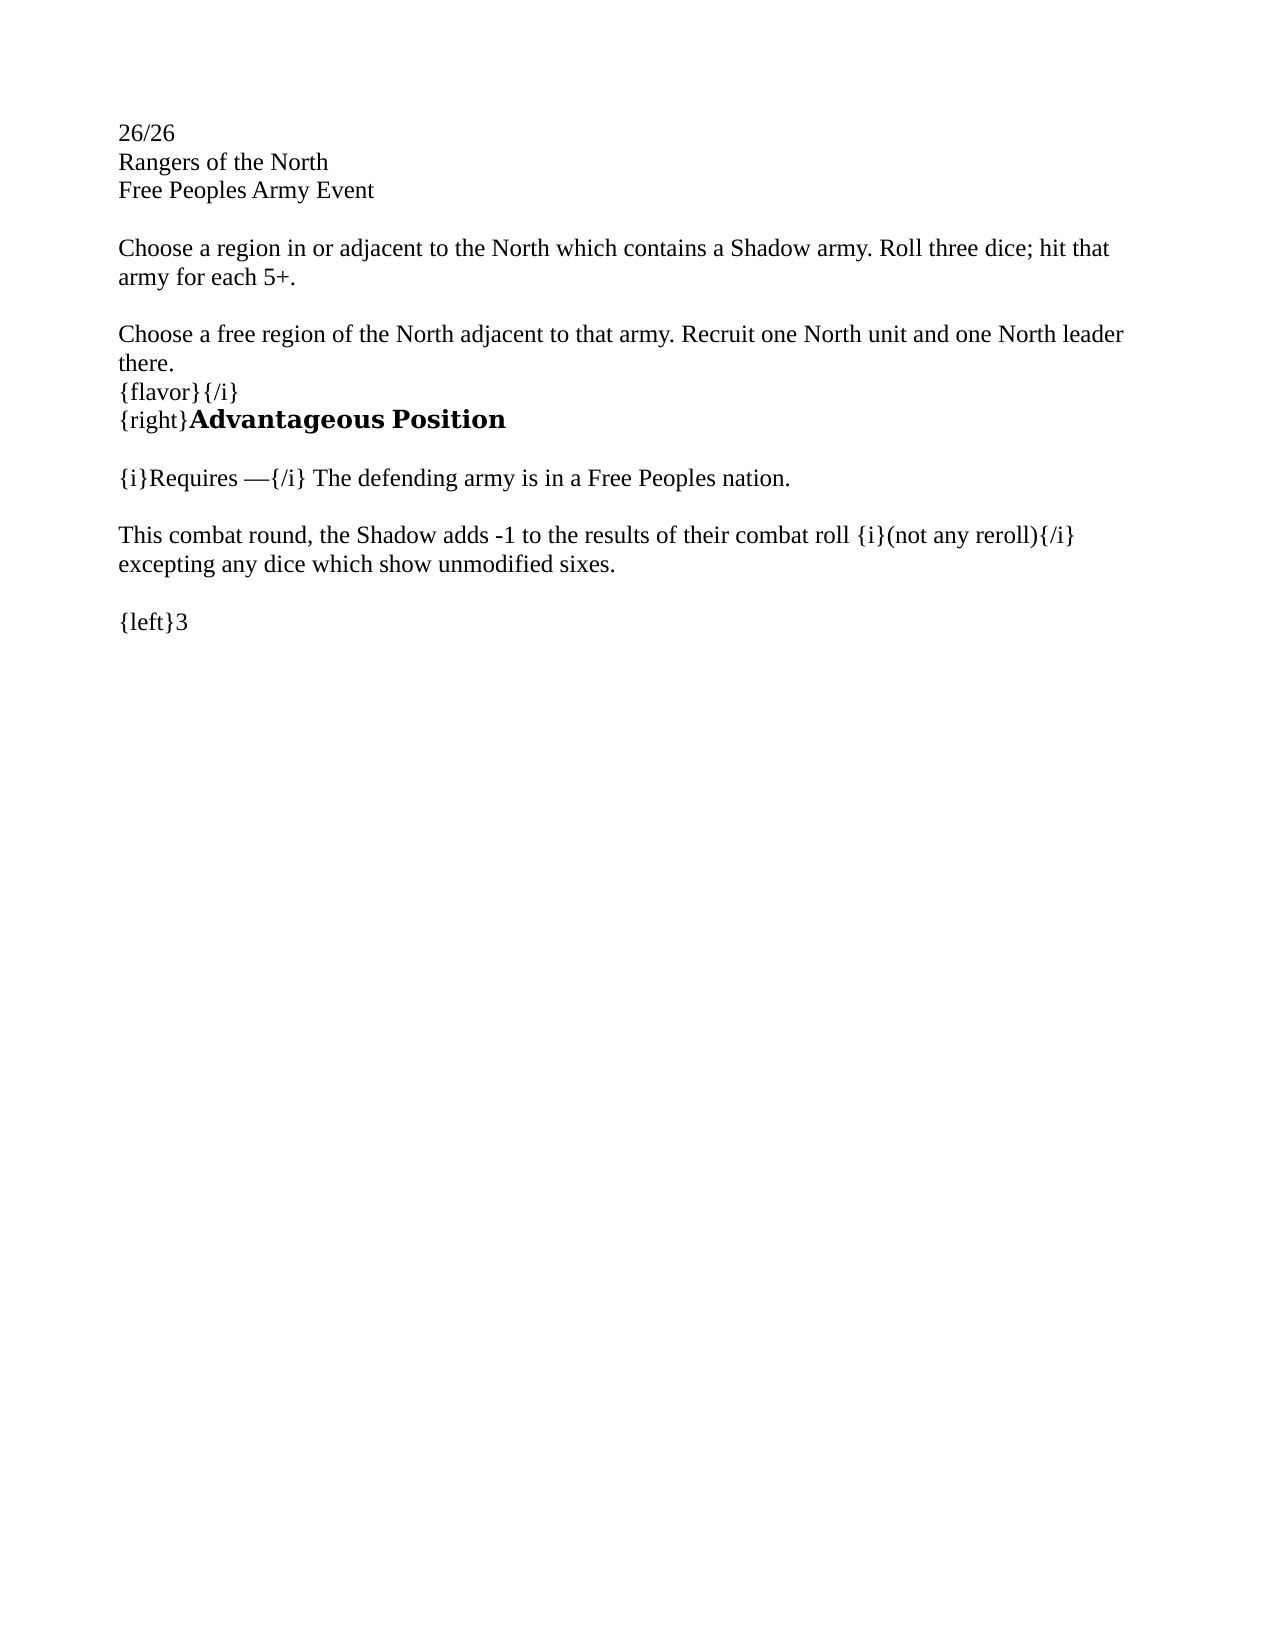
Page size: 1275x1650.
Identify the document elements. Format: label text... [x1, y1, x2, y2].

text Rangers of the North [118, 147, 1157, 176]
text This combat round, the Shadow adds -1 to the results of their combat roll {i}(not any reroll){/i} excepting any dice which show unmodified sixes. [118, 521, 1157, 578]
text {left}3 [118, 607, 1157, 636]
text {i}Requires —{/i} The defending army is in a Free Peoples nation. [118, 463, 1157, 492]
text {flavor}{/i} [118, 377, 1157, 406]
text Choose a free region of the North adjacent to that army. Recruit one North unit and one North leader there. [118, 319, 1157, 377]
text Choose a region in or adjacent to the North which contains a Shadow army. Roll three dice; hit that army for each 5+. [118, 233, 1157, 291]
text 26/26 [118, 118, 1157, 147]
text Free Peoples Army Event [118, 176, 1157, 204]
text {right}𝐀𝐝𝐯𝐚𝐧𝐭𝐚𝐠𝐞𝐨𝐮𝐬 𝐏𝐨𝐬𝐢𝐭𝐢𝐨𝐧 [118, 406, 1157, 434]
